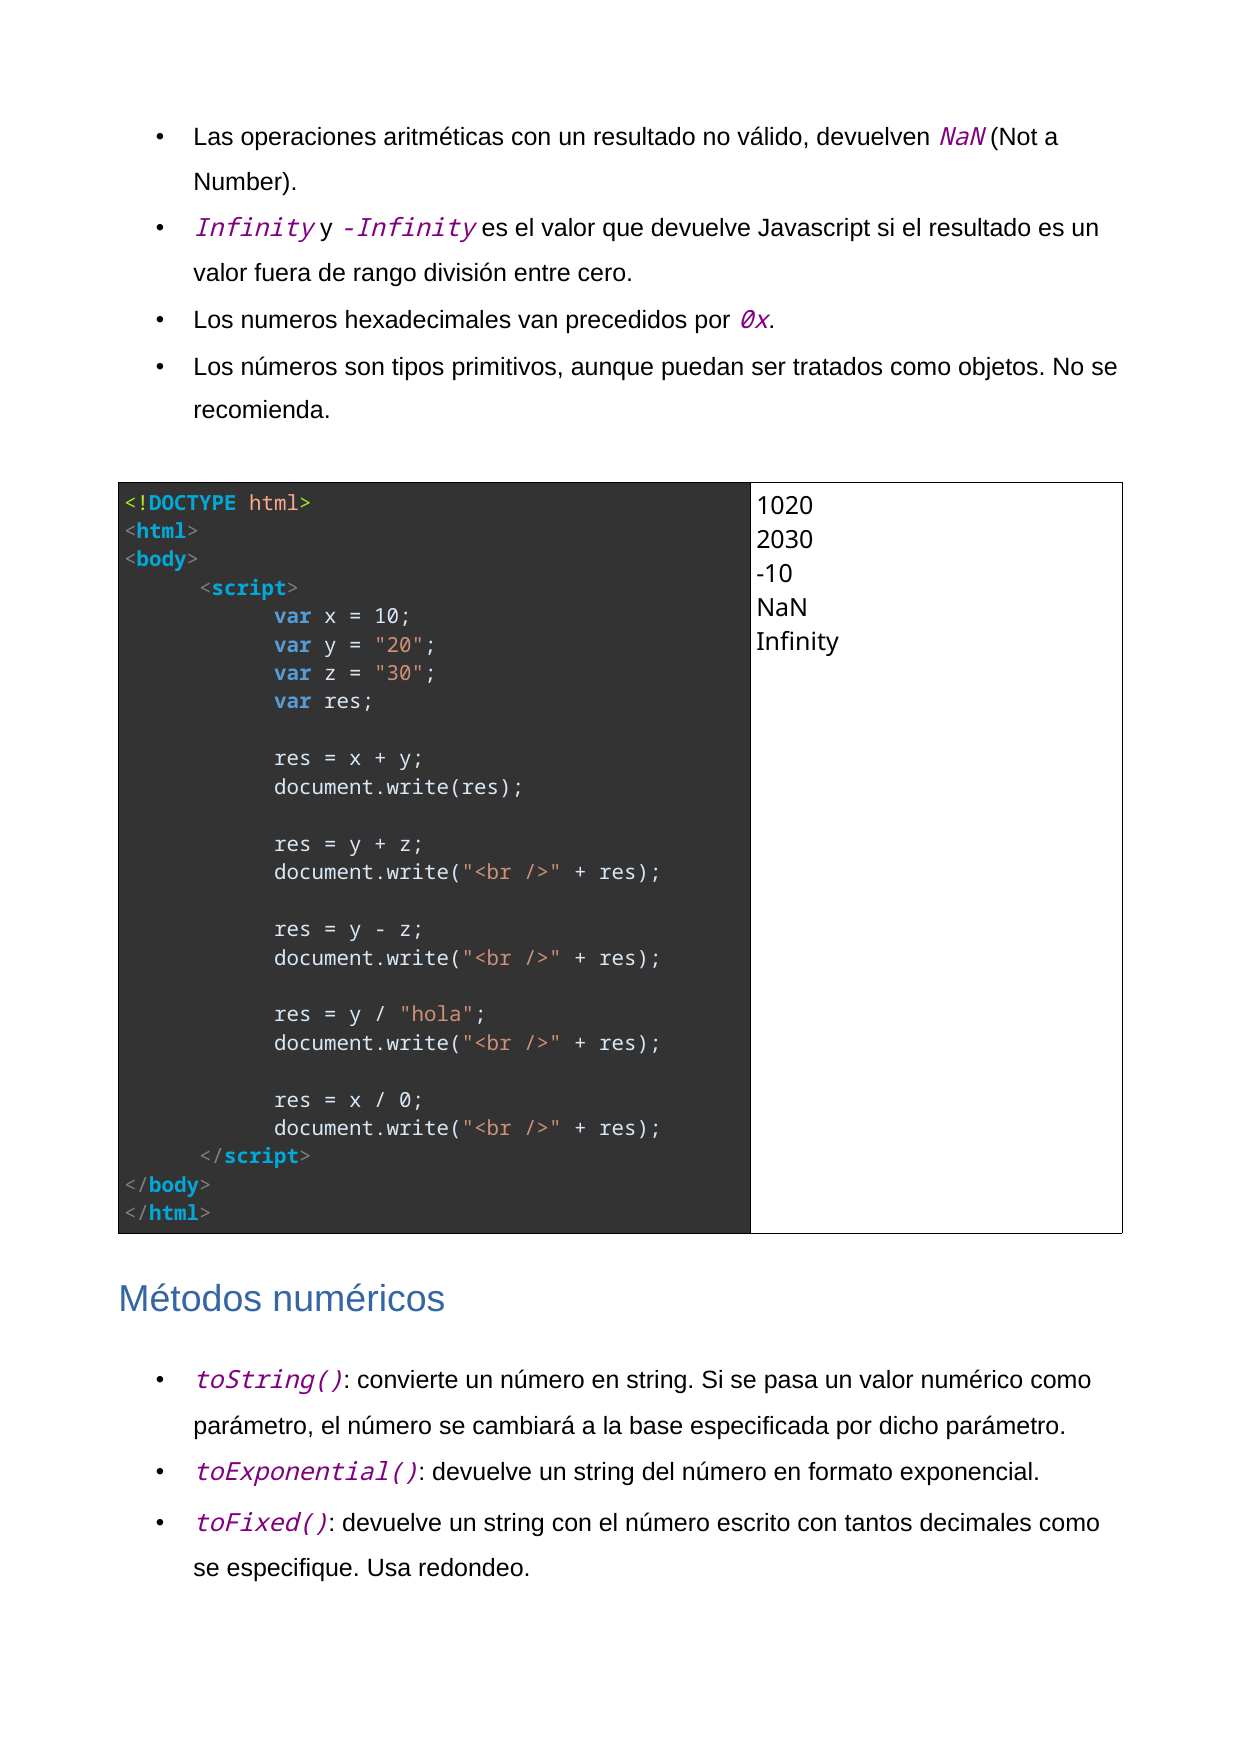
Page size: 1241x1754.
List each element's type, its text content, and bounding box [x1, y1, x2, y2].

table_header <!DOCTYPE html> <html> <body> <script> var x = 10; var y = "20"; var z = "30"; var res; res = x + y; document.write(res); res = y + z; document.write("<br />" + res); res = y - z; document.write("<br />" + res); res = y / "hola"; document.write("<br />" + res); res = x / 0; document.write("<br />" + res); </script> </body> </html> [119, 483, 750, 1233]
list Las operaciones aritméticas con un resultado no válido, devuelven NaN (Not a Number). [156, 118, 1122, 195]
list toExponential(): devuelve un string del número en formato exponencial. [156, 1454, 1122, 1488]
table_header 1020 2030 -10 NaN Infinity [751, 483, 1122, 1233]
list Los números son tipos primitivos, aunque puedan ser tratados como objetos. No se recomienda. [156, 352, 1122, 424]
text Métodos numéricos [118, 1276, 1122, 1319]
list Infinity y -Infinity es el valor que devuelve Javascript si el resultado es un valor fuera de rango división entre cero. [156, 210, 1122, 287]
list toFixed(): devuelve un string con el número escrito con tantos decimales como se especifique. Usa redondeo. [156, 1505, 1122, 1582]
list toString(): convierte un número en string. Si se pasa un valor numérico como parámetro, el número se cambiará a la base especificada por dicho parámetro. [156, 1362, 1122, 1439]
list Los numeros hexadecimales van precedidos por 0x. [156, 301, 1122, 335]
